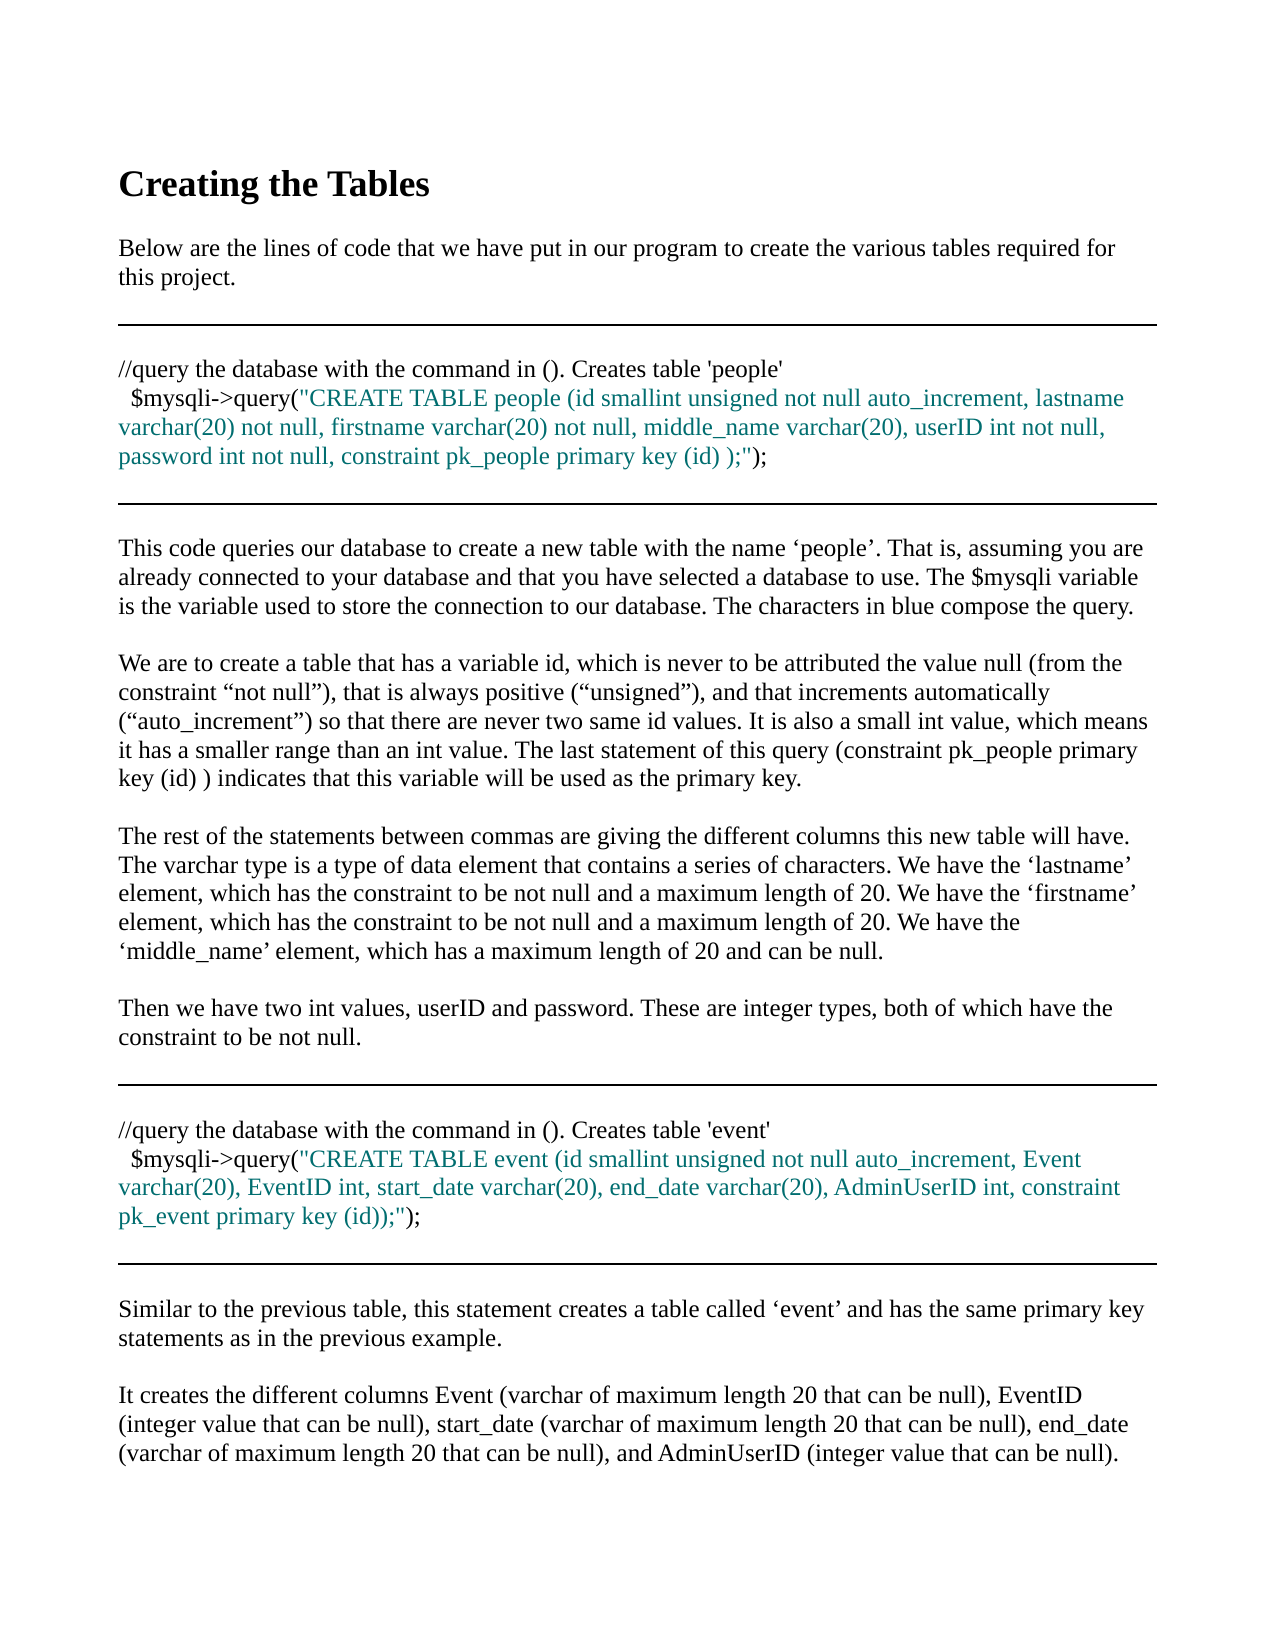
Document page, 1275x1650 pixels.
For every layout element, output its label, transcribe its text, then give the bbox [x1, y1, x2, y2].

text The rest of the statements between commas are giving the different columns this new table will have. The varchar type is a type of data element that contains a series of characters. We have the ‘lastname’ element, which has the constraint to be not null and a maximum length of 20. We have the ‘firstname’ element, which has the constraint to be not null and a maximum length of 20. We have the ‘middle_name’ element, which has a maximum length of 20 and can be null. [118, 821, 1157, 965]
text Creating the Tables [118, 161, 1157, 204]
text Similar to the previous table, this statement creates a table called ‘event’ and has the same primary key statements as in the previous example. [118, 1294, 1157, 1351]
text Then we have two int values, userID and password. These are integer types, both of which have the constraint to be not null. [118, 993, 1157, 1051]
text $mysqli->query("CREATE TABLE event (id smallint unsigned not null auto_increment, Event varchar(20), EventID int, start_date varchar(20), end_date varchar(20), AdminUserID int, constraint pk_event primary key (id));"); [118, 1144, 1157, 1230]
text It creates the different columns Event (varchar of maximum length 20 that can be null), EventID (integer value that can be null), start_date (varchar of maximum length 20 that can be null), end_date (varchar of maximum length 20 that can be null), and AdminUserID (integer value that can be null). [118, 1380, 1157, 1466]
text //query the database with the command in (). Creates table 'people' [118, 354, 1157, 383]
text $mysqli->query("CREATE TABLE people (id smallint unsigned not null auto_increment, lastname varchar(20) not null, firstname varchar(20) not null, middle_name varchar(20), userID int not null, password int not null, constraint pk_people primary key (id) );"); [118, 383, 1157, 469]
text We are to create a table that has a variable id, which is never to be attributed the value null (from the constraint “not null”), that is always positive (“unsigned”), and that increments automatically (“auto_increment”) so that there are never two same id values. It is also a small int value, which means it has a smaller range than an int value. The last statement of this query (constraint pk_people primary key (id) ) indicates that this variable will be used as the primary key. [118, 648, 1157, 792]
text This code queries our database to create a new table with the name ‘people’. That is, assuming you are already connected to your database and that you have selected a database to use. The $mysqli variable is the variable used to store the connection to our database. The characters in blue compose the query. [118, 533, 1157, 620]
text //query the database with the command in (). Creates table 'event' [118, 1115, 1157, 1144]
text Below are the lines of code that we have put in our program to create the various tables required for this project. [118, 233, 1157, 291]
